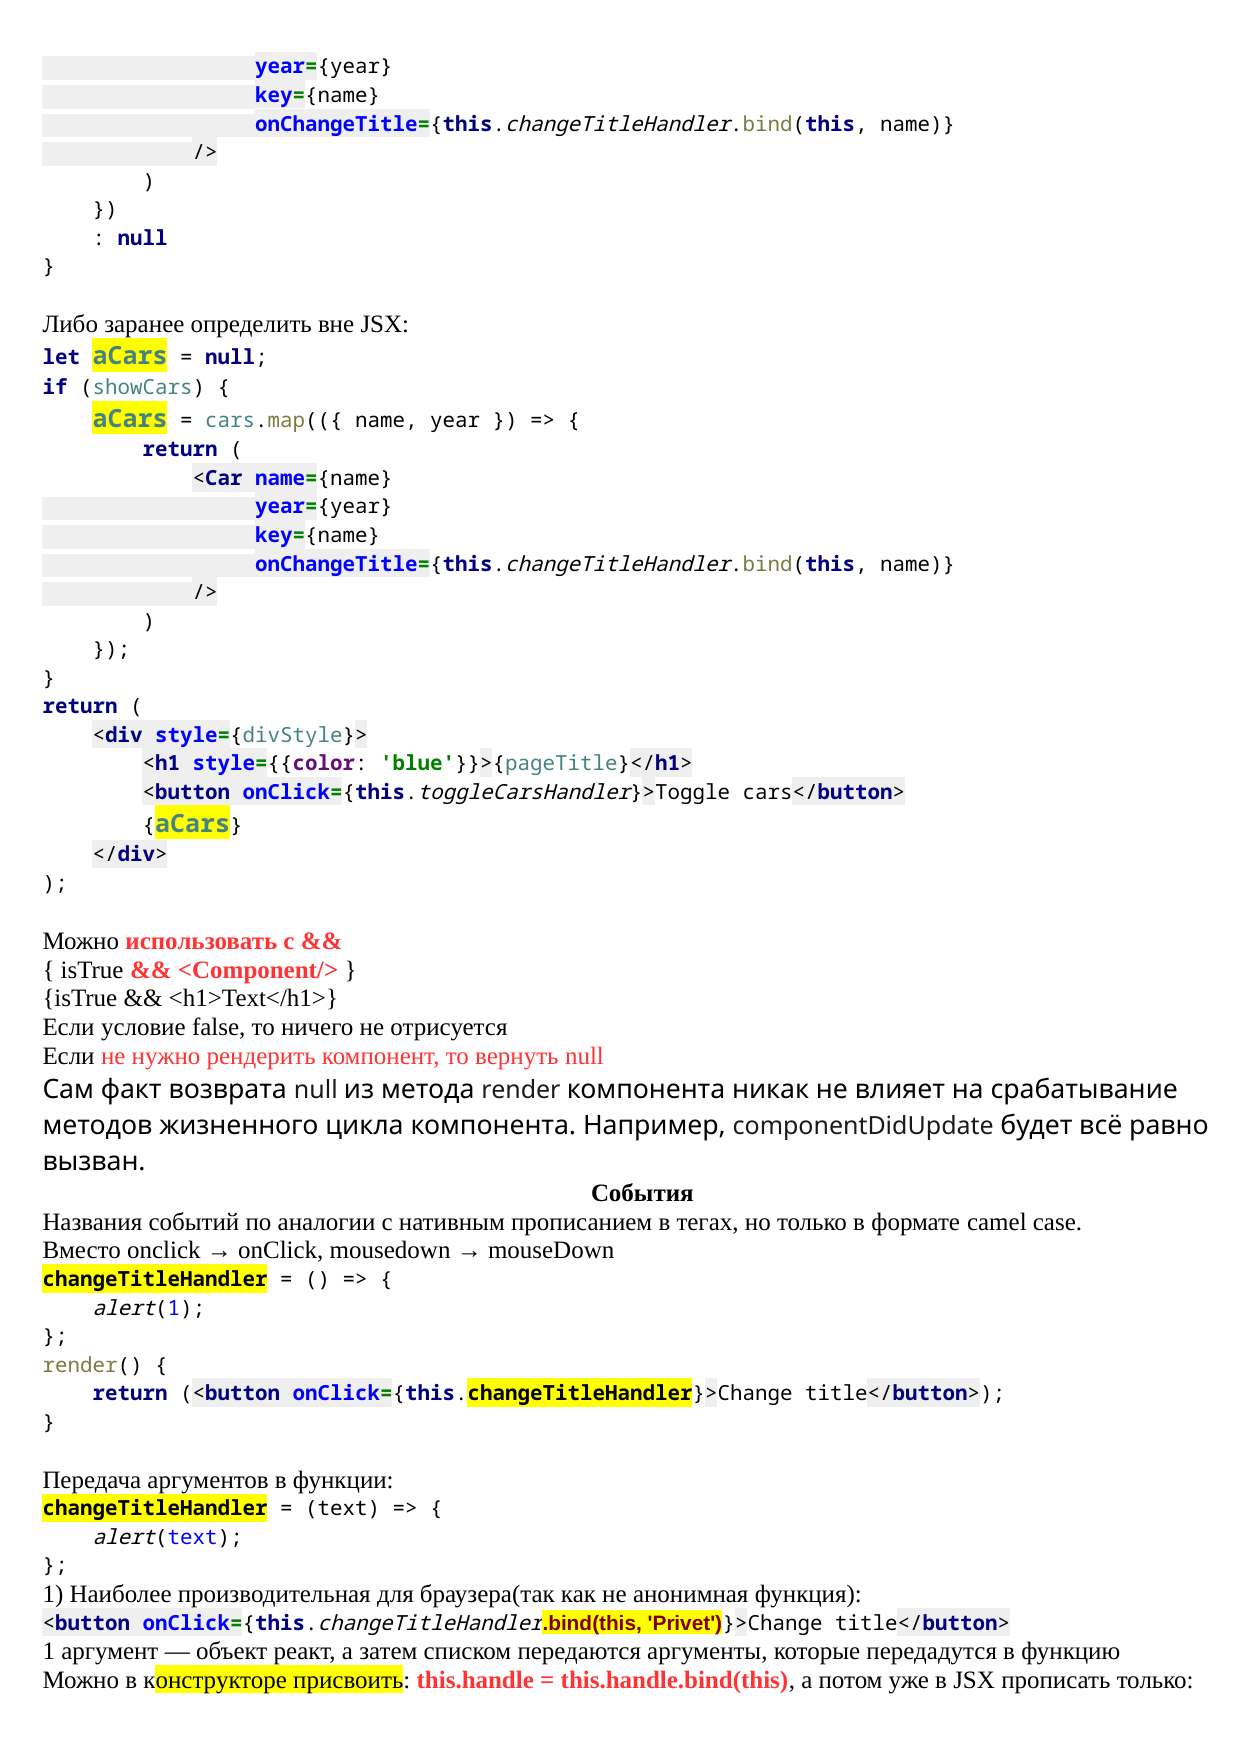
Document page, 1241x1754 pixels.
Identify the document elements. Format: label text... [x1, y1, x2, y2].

text <button onClick={this.toggleCarsHandler}>Toggle cars</button> [42, 777, 1175, 805]
text Передача аргументов в функции: [42, 1465, 1240, 1493]
text changeTitleHandler = () => { [42, 1264, 1240, 1293]
text if (showCars) { [42, 372, 1175, 401]
text : null [42, 223, 1175, 251]
text /> [42, 137, 1175, 166]
text alert(text); [42, 1522, 1175, 1550]
text key={name} [42, 80, 1175, 109]
text } [42, 1407, 1175, 1435]
text Если не нужно рендерить компонент, то вернуть null [42, 1041, 1240, 1070]
text return ( [42, 434, 1175, 463]
text 1) Наиболее производительная для браузера(так как не анонимная функция): [42, 1579, 1240, 1608]
text Вместо onclick → onClick, mousedown → mouseDown [42, 1236, 1240, 1264]
text 1 аргумент — объект реакт, а затем списком передаются аргументы, которые передадутся в функцию [42, 1636, 1240, 1665]
text ) [42, 606, 1175, 634]
text year={year} [42, 492, 1175, 520]
text Названия событий по аналогии с нативным прописанием в тегах, но только в формате camel case. [42, 1207, 1240, 1236]
text return ( [42, 691, 1175, 720]
text Либо заранее определить вне JSX: [42, 309, 1240, 338]
text {aCars} [42, 805, 1175, 839]
text key={name} [42, 520, 1175, 549]
text <div style={divStyle}> [42, 720, 1175, 748]
text </div> [42, 839, 1175, 868]
text alert(1); [42, 1293, 1175, 1321]
text ); [42, 868, 1175, 896]
text Сам факт возврата null из метода render компонента никак не влияет на срабатывание методов жизненного цикла компонента. Например, componentDidUpdate будет всё равно вызван. [42, 1070, 1240, 1178]
text } [42, 663, 1175, 691]
text onChangeTitle={this.changeTitleHandler.bind(this, name)} [42, 549, 1175, 577]
text onChangeTitle={this.changeTitleHandler.bind(this, name)} [42, 109, 1175, 137]
text События [42, 1178, 1240, 1207]
text changeTitleHandler = (text) => { [42, 1493, 1240, 1522]
text ) [42, 166, 1175, 194]
text Можно использовать с && [42, 926, 1240, 955]
text }; [42, 1550, 1240, 1579]
text { isTrue && <Component/> } [42, 955, 1240, 983]
text }; [42, 1321, 1175, 1350]
text /> [42, 577, 1175, 606]
text Если условие false, то ничего не отрисуется [42, 1012, 1240, 1041]
text <button onClick={this.changeTitleHandler.bind(this, 'Privet')}>Change title</button> [42, 1608, 1240, 1636]
text aCars = cars.map(({ name, year }) => { [42, 401, 1175, 434]
text return (<button onClick={this.changeTitleHandler}>Change title</button>); [42, 1378, 1175, 1407]
text }) [42, 194, 1175, 223]
text {isTrue && <h1>Text</h1>} [42, 983, 1240, 1012]
text let aCars = null; [42, 338, 1240, 372]
text Можно в конструкторе присвоить: this.handle = this.handle.bind(this), а потом уже в JSX прописать только: [42, 1665, 1240, 1693]
text render() { [42, 1350, 1175, 1378]
text <h1 style={{color: 'blue'}}>{pageTitle}</h1> [42, 748, 1175, 777]
text }); [42, 634, 1175, 663]
text year={year} [42, 52, 1175, 80]
text <Car name={name} [42, 463, 1175, 492]
text } [42, 251, 1175, 280]
